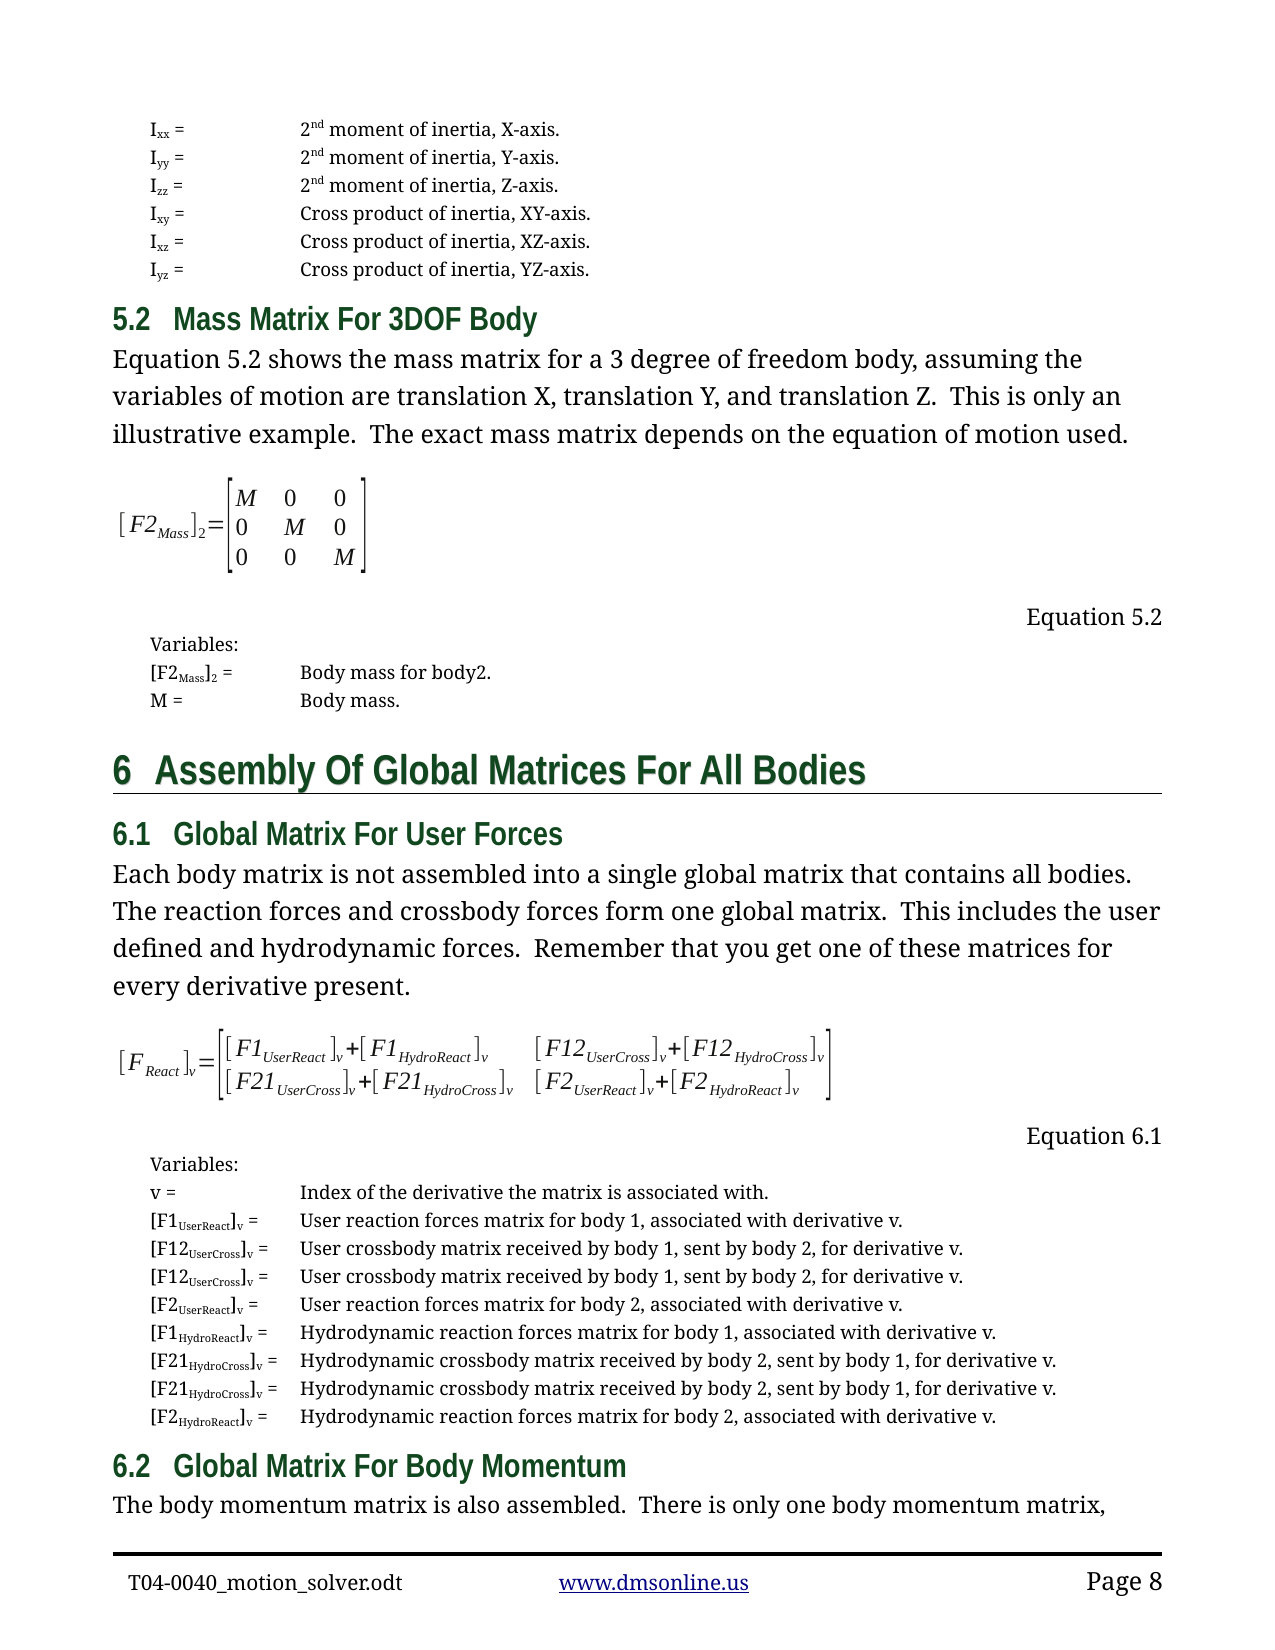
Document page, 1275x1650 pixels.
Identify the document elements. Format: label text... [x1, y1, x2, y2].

text Equation 6.1 [112, 1120, 1162, 1152]
text M = Body mass. [150, 688, 1162, 713]
text Ixy = Cross product of inertia, XY-axis. [150, 201, 1162, 226]
text Equation 5.2 [112, 600, 1162, 632]
text [F2HydroReact]v = Hydrodynamic reaction forces matrix for body 2, associated with derivative v. [150, 1404, 1162, 1429]
text [F21HydroCross]v = Hydrodynamic crossbody matrix received by body 2, sent by body 1, for derivative v. [150, 1348, 1162, 1373]
text Ixz = Cross product of inertia, XZ-axis. [150, 229, 1162, 254]
text [F1UserReact]v = User reaction forces matrix for body 1, associated with derivative v. [150, 1208, 1162, 1233]
subtitle Global Matrix for User Forces [112, 814, 1162, 852]
text v = Index of the derivative the matrix is associated with. [150, 1179, 1162, 1205]
text Variables: [150, 632, 1162, 657]
text Iyz = Cross product of inertia, YZ-axis. [150, 257, 1162, 282]
text Equation 5.2 shows the mass matrix for a 3 degree of freedom body, assuming the variables of motion are translation X, translation Y, and translation Z. This is only an illustrative example. The exact mass matrix depends on the equation of motion used. [112, 342, 1162, 451]
text [F21HydroCross]v = Hydrodynamic crossbody matrix received by body 2, sent by body 1, for derivative v. [150, 1376, 1162, 1401]
text Variables: [150, 1152, 1162, 1177]
text [F2Mass]2 = Body mass for body2. [150, 660, 1162, 685]
text Ixx = 2nd moment of inertia, X-axis. [150, 117, 1162, 142]
text Izz = 2nd moment of inertia, Z-axis. [150, 173, 1162, 198]
text The body momentum matrix is also assembled. There is only one body momentum matrix, [112, 1489, 1162, 1520]
text [F12UserCross]v = User crossbody matrix received by body 1, sent by body 2, for derivative v. [150, 1264, 1162, 1289]
text [F12UserCross]v = User crossbody matrix received by body 1, sent by body 2, for derivative v. [150, 1236, 1162, 1261]
subtitle Mass Matrix for 3DOF Body [112, 300, 1162, 338]
text Iyy = 2nd moment of inertia, Y-axis. [150, 144, 1162, 170]
subtitle Assembly of Global Matrices For all Bodies [112, 746, 1162, 794]
subtitle Global Matrix for Body Momentum [112, 1447, 1162, 1485]
text [F2UserReact]v = User reaction forces matrix for body 2, associated with derivative v. [150, 1292, 1162, 1317]
text Each body matrix is not assembled into a single global matrix that contains all bodies. The reaction forces and crossbody forces form one global matrix. This includes the user defined and hydrodynamic forces. Remember that you get one of these matrices for every derivative present. [112, 856, 1162, 1002]
text [F1HydroReact]v = Hydrodynamic reaction forces matrix for body 1, associated with derivative v. [150, 1320, 1162, 1345]
